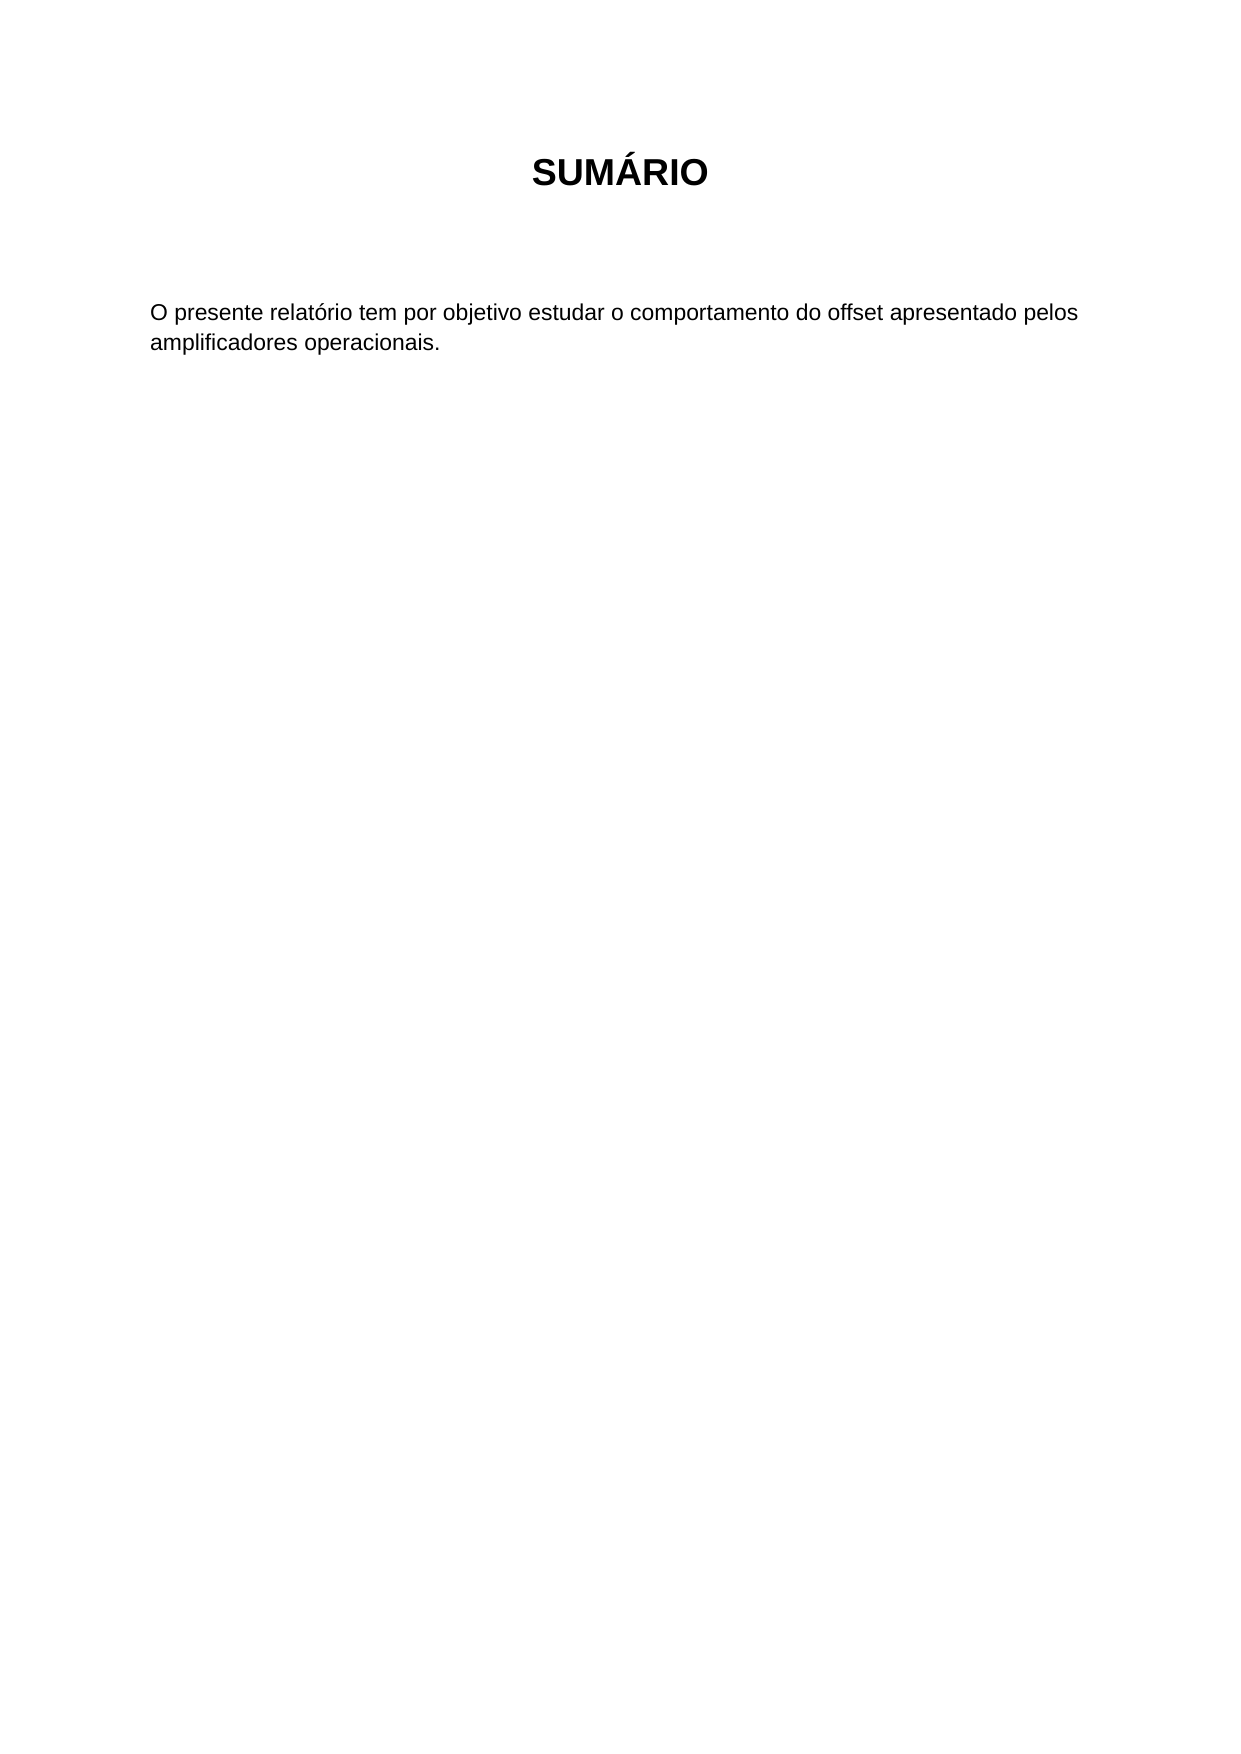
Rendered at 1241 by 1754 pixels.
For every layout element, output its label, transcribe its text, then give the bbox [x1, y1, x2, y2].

text O presente relatório tem por objetivo estudar o comportamento do offset apresentado pelos amplificadores operacionais. [150, 299, 1090, 355]
text SUMÁRIO [150, 150, 1090, 193]
